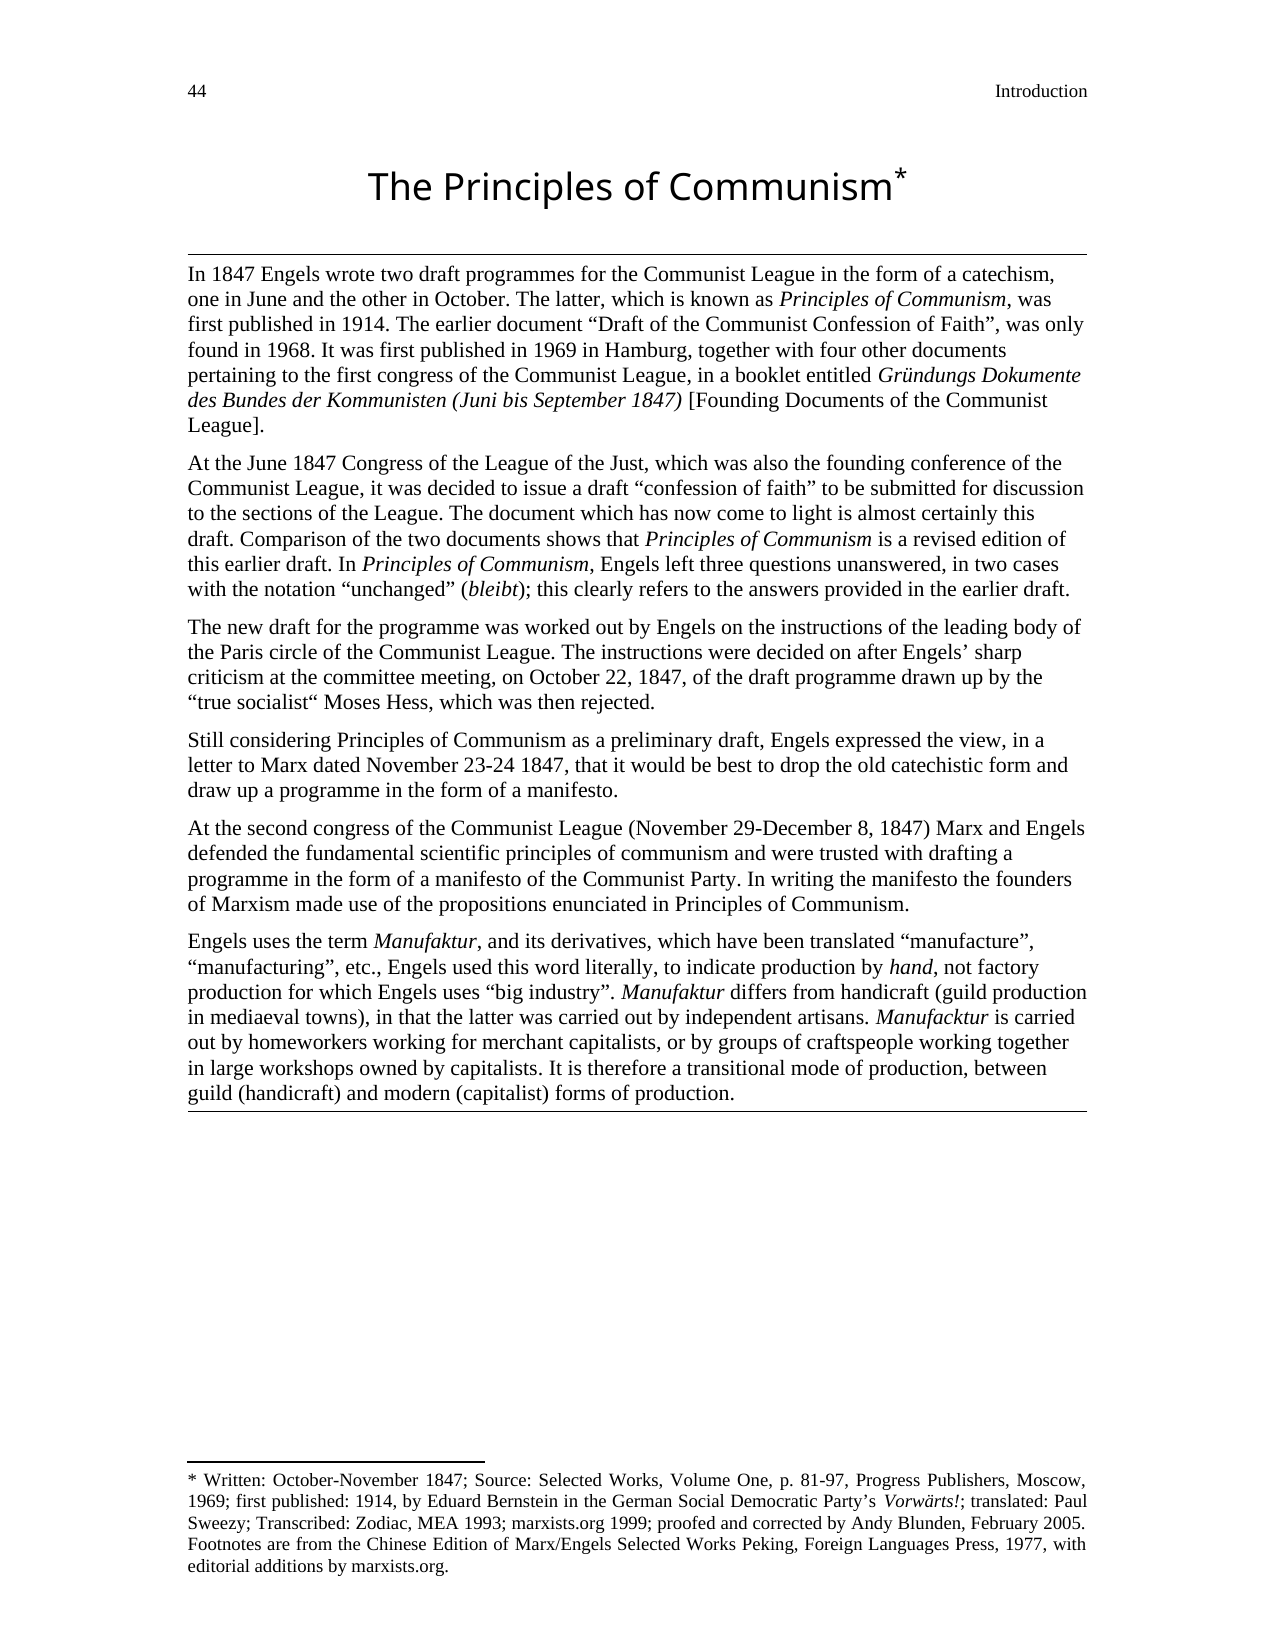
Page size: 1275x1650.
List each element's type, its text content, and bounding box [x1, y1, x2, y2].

text The new draft for the programme was worked out by Engels on the instructions of the leading body of the Paris circle of the Communist League. The instructions were decided on after Engels’ sharp criticism at the committee meeting, on October 22, 1847, of the draft programme drawn up by the “true socialist“ Moses Hess, which was then rejected. [187, 606, 1087, 714]
text Still considering Principles of Communism as a preliminary draft, Engels expressed the view, in a letter to Marx dated November 23-24 1847, that it would be best to drop the old catechistic form and draw up a programme in the form of a manifesto. [187, 720, 1087, 803]
text In 1847 Engels wrote two draft programmes for the Communist League in the form of a catechism, one in June and the other in October. The latter, which is known as Principles of Communism, was first published in 1914. The earlier document “Draft of the Communist Confession of Faith”, was only found in 1968. It was first published in 1969 in Hamburg, together with four other documents pertaining to the first congress of the Communist League, in a booklet entitled Gründungs Dokumente des Bundes der Kommunisten (Juni bis September 1847) [Founding Documents of the Communist League]. [187, 255, 1087, 437]
text At the second congress of the Communist League (November 29-December 8, 1847) Marx and Engels defended the fundamental scientific principles of communism and were trusted with drafting a programme in the form of a manifesto of the Communist Party. In writing the manifesto the founders of Marxism made use of the propositions enunciated in Principles of Communism. [187, 808, 1087, 916]
text Engels uses the term Manufaktur, and its derivatives, which have been translated “manufacture”, “manufacturing”, etc., Engels used this word literally, to indicate production by hand, not factory production for which Engels uses “big industry”. Manufaktur differs from handicraft (guild production in mediaeval towns), in that the latter was carried out by independent artisans. Manufacktur is carried out by homeworkers working for merchant capitalists, or by groups of craftspeople working together in large workshops owned by capitalists. It is therefore a transitional mode of production, between guild (handicraft) and modern (capitalist) forms of production. [187, 921, 1087, 1112]
subtitle The Principles of Communism [187, 160, 1087, 211]
text Written: October-November 1847; Source: Selected Works, Volume One, p. 81-97, Progress Publishers, Moscow, 1969; first published: 1914, by Eduard Bernstein in the German Social Democratic Party’s Vorwärts!; translated: Paul Sweezy; Transcribed: Zodiac, MEA 1993; marxists.org 1999; proofed and corrected by Andy Blunden, February 2005. Footnotes are from the Chinese Edition of Marx/Engels Selected Works Peking, Foreign Languages Press, 1977, with editorial additions by marxists.org. [187, 1469, 1087, 1576]
text At the June 1847 Congress of the League of the Just, which was also the founding conference of the Communist League, it was decided to issue a draft “confession of faith” to be submitted for discussion to the sections of the League. The document which has now come to light is almost certainly this draft. Comparison of the two documents shows that Principles of Communism is a revised edition of this earlier draft. In Principles of Communism, Engels left three questions unanswered, in two cases with the notation “unchanged” (bleibt); this clearly refers to the answers provided in the earlier draft. [187, 443, 1087, 601]
